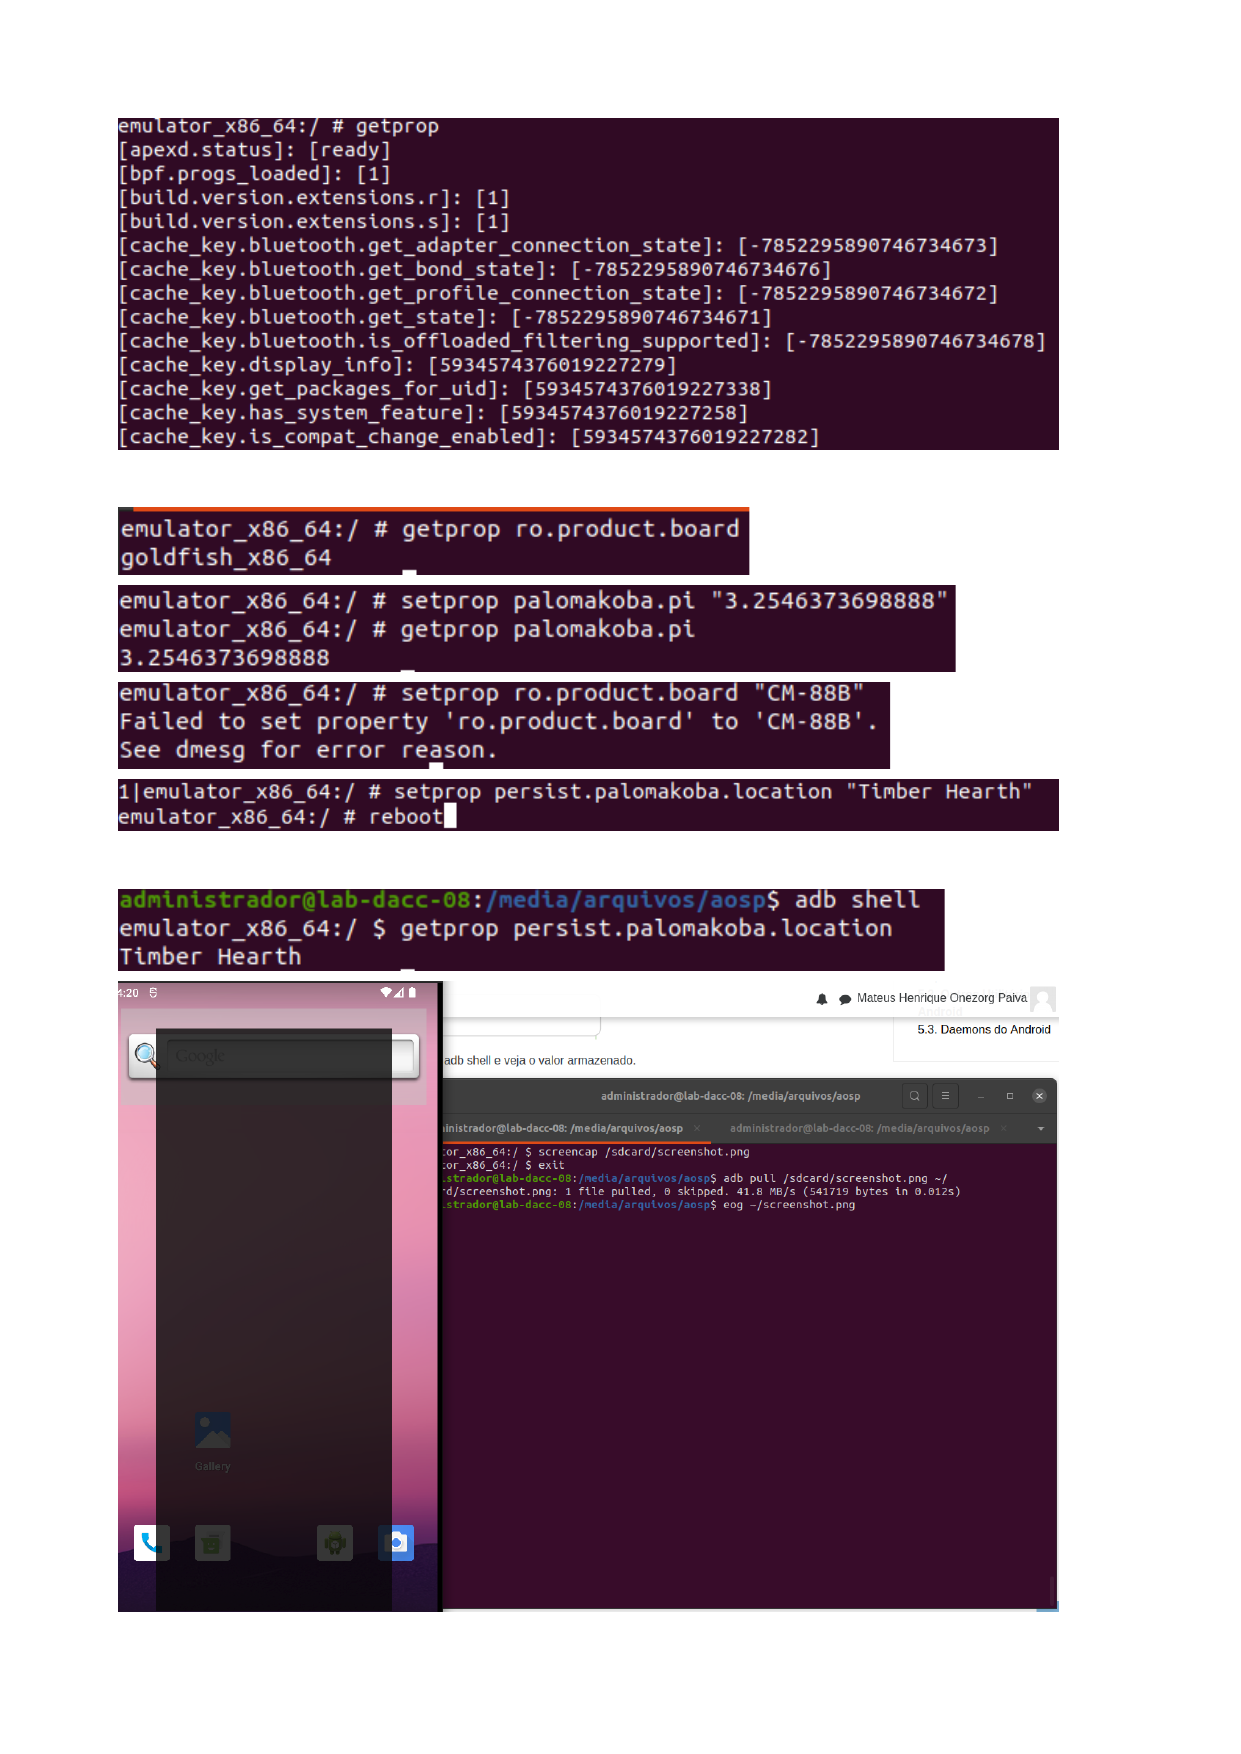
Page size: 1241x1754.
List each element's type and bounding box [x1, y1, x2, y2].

picture [118, 779, 1059, 831]
picture [118, 682, 890, 769]
picture [118, 585, 956, 672]
picture [118, 889, 945, 971]
picture [118, 507, 750, 575]
picture [118, 981, 1059, 1612]
picture [118, 118, 1059, 450]
